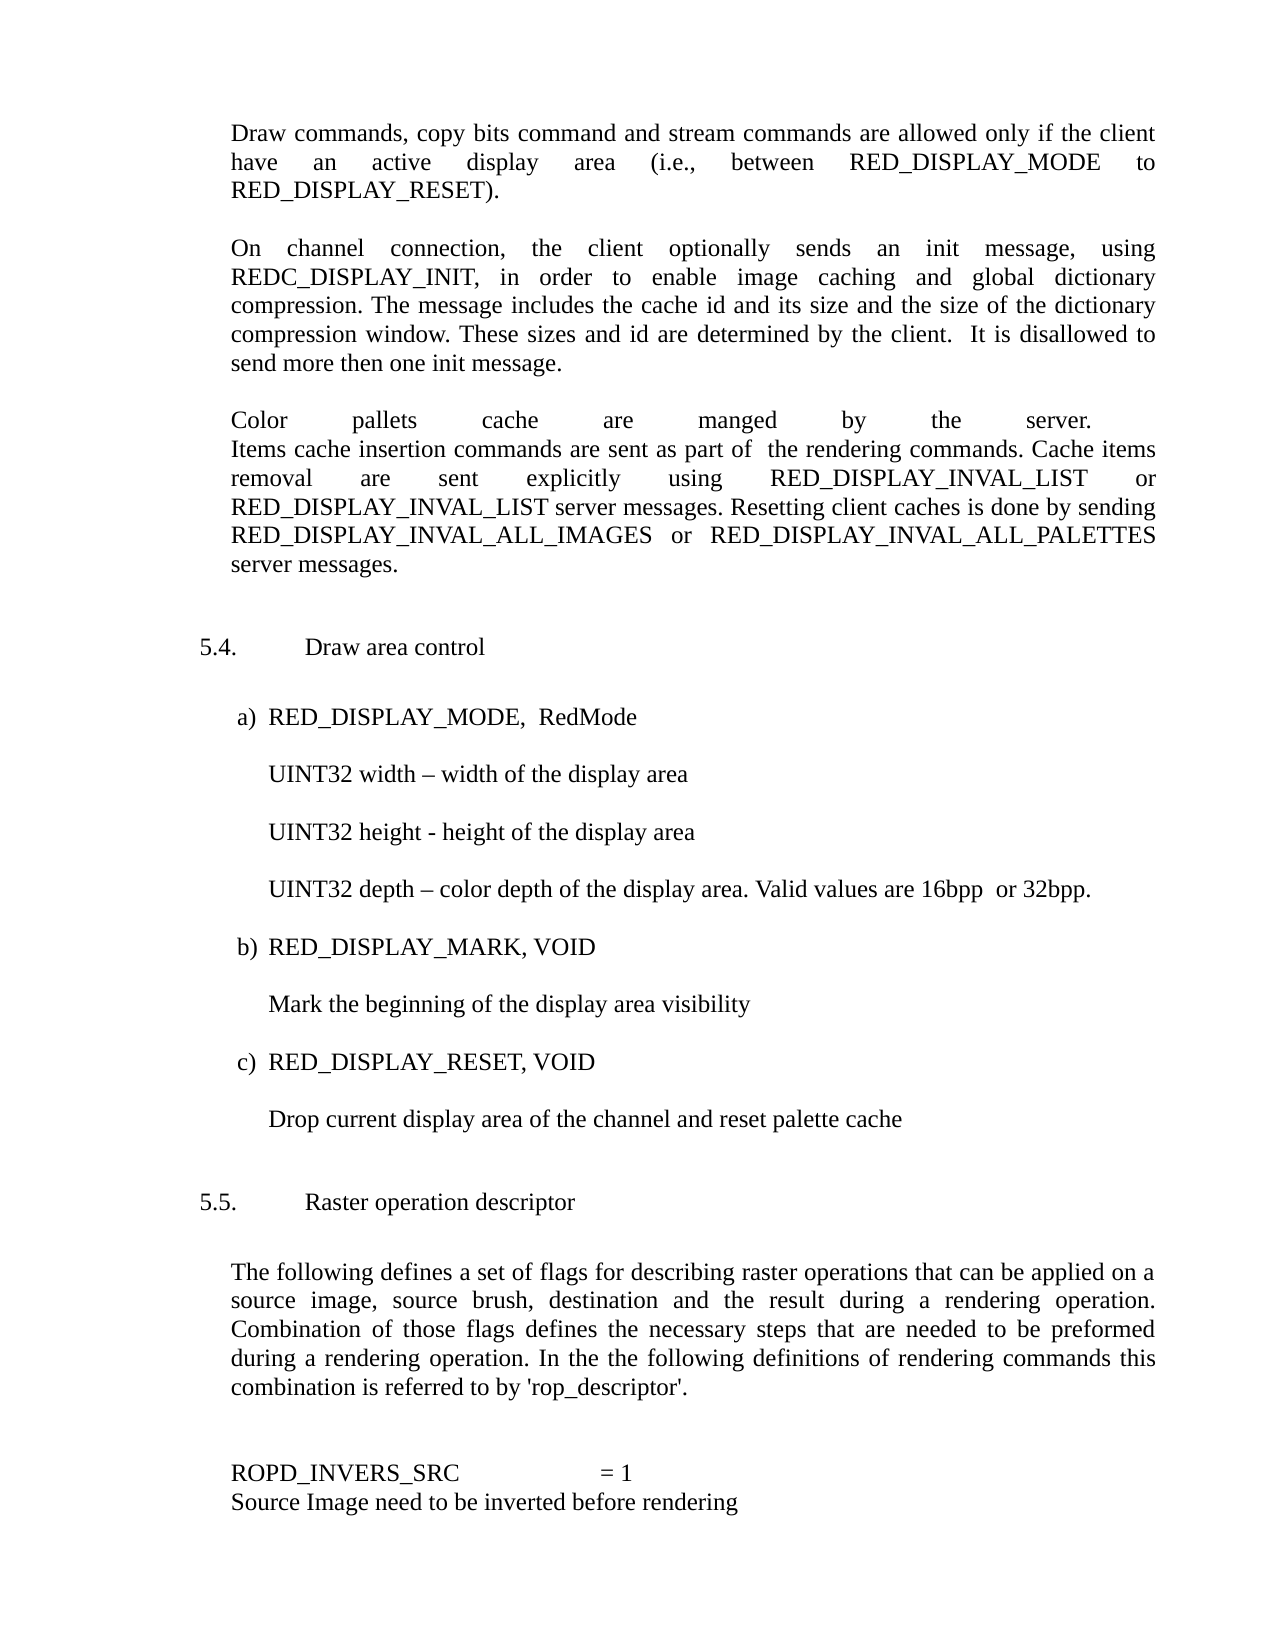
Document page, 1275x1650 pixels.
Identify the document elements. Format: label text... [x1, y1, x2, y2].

list Draw commands, copy bits command and stream commands are allowed only if the client have an active display area (i.e., between RED_DISPLAY_MODE to RED_DISPLAY_RESET). [193, 118, 1157, 204]
subtitle Draw area control [193, 632, 1157, 661]
list UINT32 height - height of the display area [231, 817, 1157, 846]
list On channel connection, the client optionally sends an init message, using REDC_DISPLAY_INIT, in order to enable image caching and global dictionary compression. The message includes the cache id and its size and the size of the dictionary compression window. These sizes and id are determined by the client. It is disallowed to send more then one init message. [193, 233, 1157, 377]
subtitle Raster operation descriptor [193, 1187, 1157, 1216]
list Mark the beginning of the display area visibility [231, 989, 1157, 1018]
list Drop current display area of the channel and reset palette cache [231, 1104, 1157, 1133]
list Source Image need to be inverted before rendering [193, 1487, 1157, 1516]
list Color pallets cache are manged by the server. Items cache insertion commands are sent as part of the rendering commands. Cache items removal are sent explicitly using RED_DISPLAY_INVAL_LIST or RED_DISPLAY_INVAL_LIST server messages. Resetting client caches is done by sending RED_DISPLAY_INVAL_ALL_IMAGES or RED_DISPLAY_INVAL_ALL_PALETTES server messages. [193, 406, 1157, 578]
list The following defines a set of flags for describing raster operations that can be applied on a source image, source brush, destination and the result during a rendering operation. Combination of those flags defines the necessary steps that are needed to be preformed during a rendering operation. In the the following definitions of rendering commands this combination is referred to by 'rop_descriptor'. [193, 1257, 1157, 1401]
list RED_DISPLAY_MODE, RedMode [231, 702, 1157, 731]
list UINT32 depth – color depth of the display area. Valid values are 16bpp or 32bpp. [231, 874, 1157, 903]
list RED_DISPLAY_MARK, VOID [231, 932, 1157, 961]
list RED_DISPLAY_RESET, VOID [231, 1047, 1157, 1076]
list UINT32 width – width of the display area [231, 759, 1157, 788]
list ROPD_INVERS_SRC = 1 [193, 1458, 1157, 1487]
